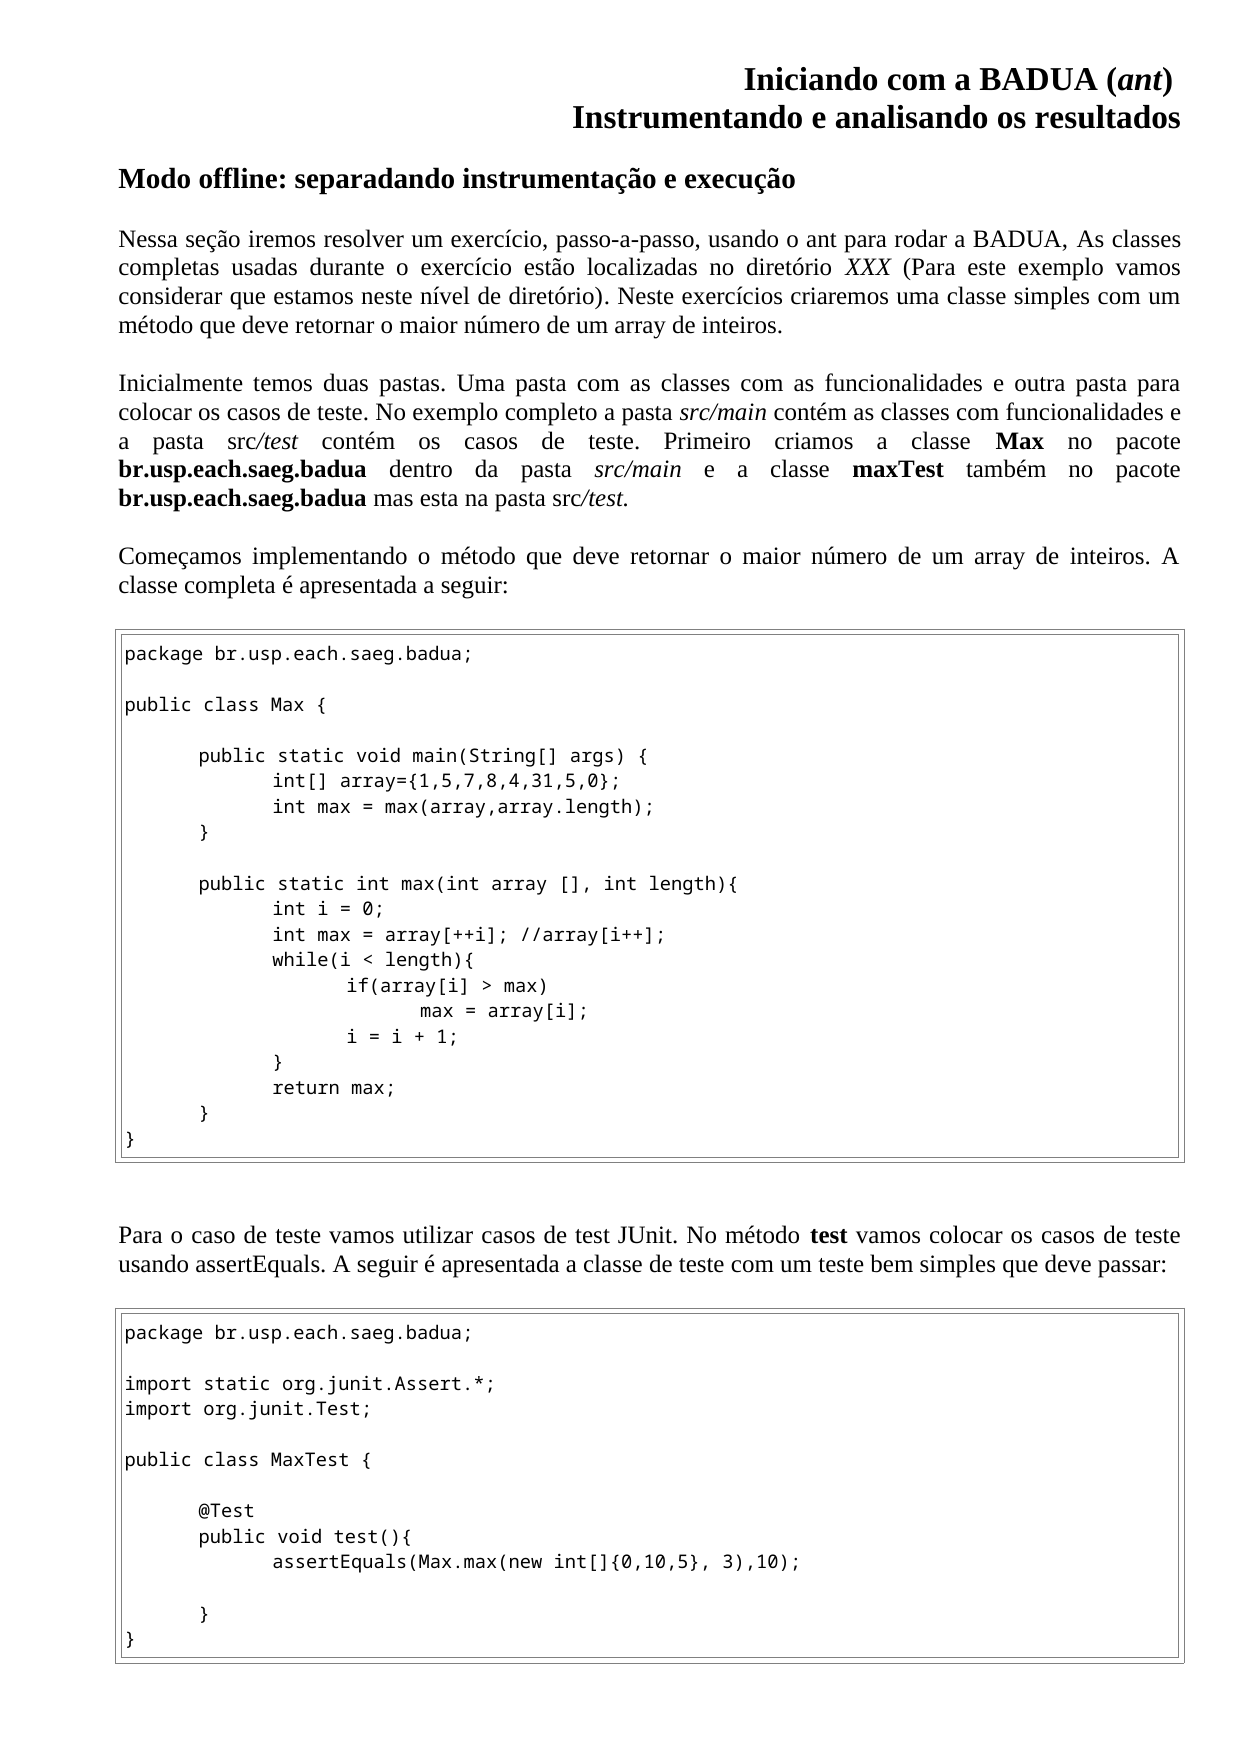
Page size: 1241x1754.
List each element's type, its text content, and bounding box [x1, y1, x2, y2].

text Inicialmente temos duas pastas. Uma pasta com as classes com as funcionalidades e outra pasta para colocar os casos de teste. No exemplo completo a pasta src/main contém as classes com funcionalidades e a pasta src/test contém os casos de teste. Primeiro criamos a classe Max no pacote br.usp.each.saeg.badua dentro da pasta src/main e a classe maxTest também no pacote br.usp.each.saeg.badua mas esta na pasta src/test. [118, 368, 1181, 512]
text Instrumentando e analisando os resultados [118, 97, 1181, 136]
text Começamos implementando o método que deve retornar o maior número de um array de inteiros. A classe completa é apresentada a seguir: [118, 541, 1181, 599]
table_header package br.usp.each.saeg.badua; import static org.junit.Assert.*; import org.junit.Test; public class MaxTest { @Test public void test(){ assertEquals(Max.max(new int[]{0,10,5}, 3),10); } } [118, 1309, 1181, 1657]
text Para o caso de teste vamos utilizar casos de test JUnit. No método test vamos colocar os casos de teste usando assertEquals. A seguir é apresentada a classe de teste com um teste bem simples que deve passar: [118, 1220, 1181, 1278]
text Iniciando com a BADUA (ant) [118, 59, 1181, 97]
text Nessa seção iremos resolver um exercício, passo-a-passo, usando o ant para rodar a BADUA, As classes completas usadas durante o exercício estão localizadas no diretório XXX (Para este exemplo vamos considerar que estamos neste nível de diretório). Neste exercícios criaremos uma classe simples com um método que deve retornar o maior número de um array de inteiros. [118, 224, 1181, 339]
table_header package br.usp.each.saeg.badua; public class Max { public static void main(String[] args) { int[] array={1,5,7,8,4,31,5,0}; int max = max(array,array.length); } public static int max(int array [], int length){ int i = 0; int max = array[++i]; //array[i++]; while(i < length){ if(array[i] > max) max = array[i]; i = i + 1; } return max; } } [118, 630, 1181, 1157]
subtitle Modo offline: separadando instrumentação e execução [118, 161, 1181, 194]
